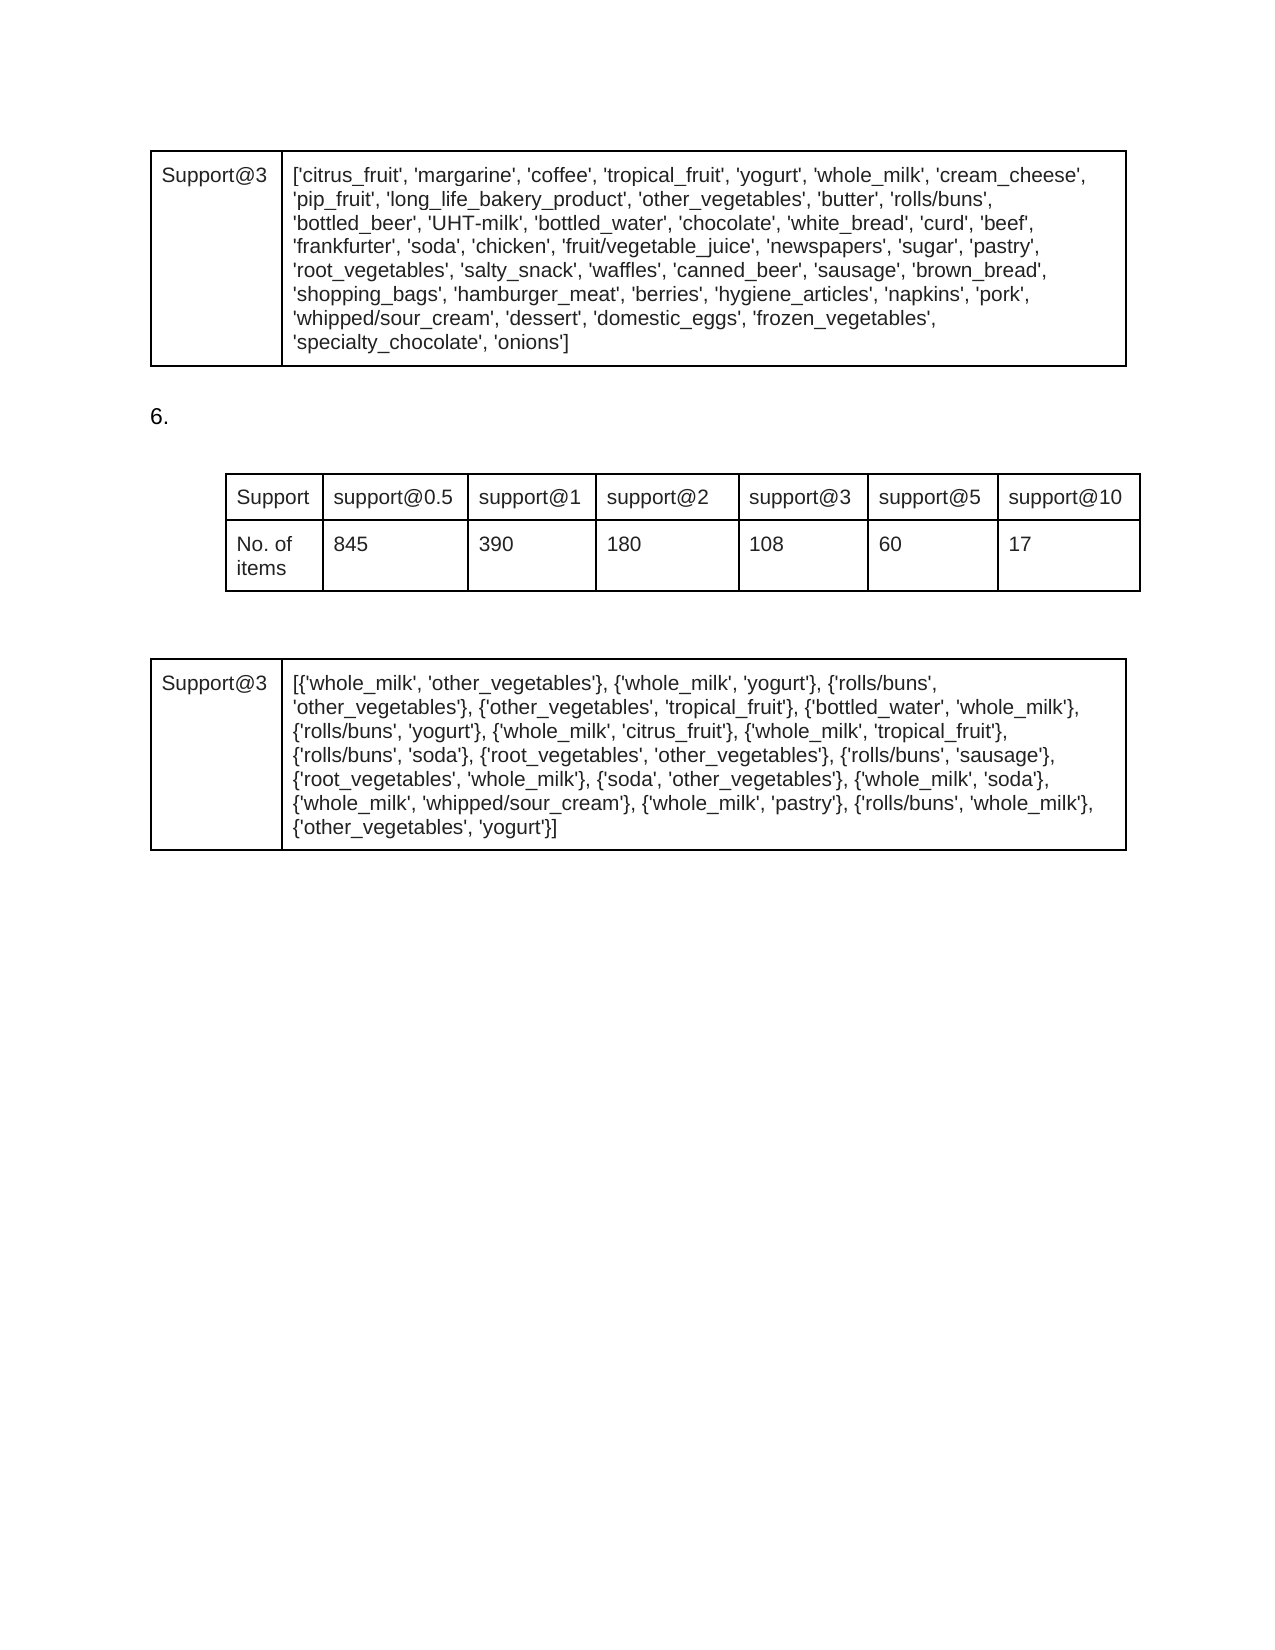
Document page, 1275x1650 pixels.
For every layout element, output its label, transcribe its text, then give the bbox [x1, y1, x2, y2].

table_header Support@3 [152, 660, 281, 849]
table_header support@0.5 [324, 475, 467, 519]
table_header Support [227, 475, 322, 519]
table_cell 180 [597, 521, 738, 590]
table_cell 17 [999, 521, 1139, 590]
table_header [{'whole_milk', 'other_vegetables'}, {'whole_milk', 'yogurt'}, {'rolls/buns', 'other_vegetables'}, {'other_vegetables', 'tropical_fruit'}, {'bottled_water', 'whole_milk'}, {'rolls/buns', 'yogurt'}, {'whole_milk', 'citrus_fruit'}, {'whole_milk', 'tropical_fruit'}, {'rolls/buns', 'soda'}, {'root_vegetables', 'other_vegetables'}, {'rolls/buns', 'sausage'}, {'root_vegetables', 'whole_milk'}, {'soda', 'other_vegetables'}, {'whole_milk', 'soda'}, {'whole_milk', 'whipped/sour_cream'}, {'whole_milk', 'pastry'}, {'rolls/buns', 'whole_milk'}, {'other_vegetables', 'yogurt'}] [283, 660, 1125, 849]
table_header support@3 [740, 475, 867, 519]
table_header support@5 [869, 475, 997, 519]
text 6. [150, 403, 1125, 429]
table_header support@1 [469, 475, 595, 519]
table_cell No. of items [227, 521, 322, 590]
table_header support@10 [999, 475, 1139, 519]
table_cell 60 [869, 521, 997, 590]
table_cell 845 [324, 521, 467, 590]
table_header ['citrus_fruit', 'margarine', 'coffee', 'tropical_fruit', 'yogurt', 'whole_milk', 'cream_cheese', 'pip_fruit', 'long_life_bakery_product', 'other_vegetables', 'butter', 'rolls/buns', 'bottled_beer', 'UHT-milk', 'bottled_water', 'chocolate', 'white_bread', 'curd', 'beef', 'frankfurter', 'soda', 'chicken', 'fruit/vegetable_juice', 'newspapers', 'sugar', 'pastry', 'root_vegetables', 'salty_snack', 'waffles', 'canned_beer', 'sausage', 'brown_bread', 'shopping_bags', 'hamburger_meat', 'berries', 'hygiene_articles', 'napkins', 'pork', 'whipped/sour_cream', 'dessert', 'domestic_eggs', 'frozen_vegetables', 'specialty_chocolate', 'onions'] [283, 152, 1125, 364]
table_header support@2 [597, 475, 738, 519]
table_header Support@3 [152, 152, 281, 364]
table_cell 108 [740, 521, 867, 590]
table_cell 390 [469, 521, 595, 590]
